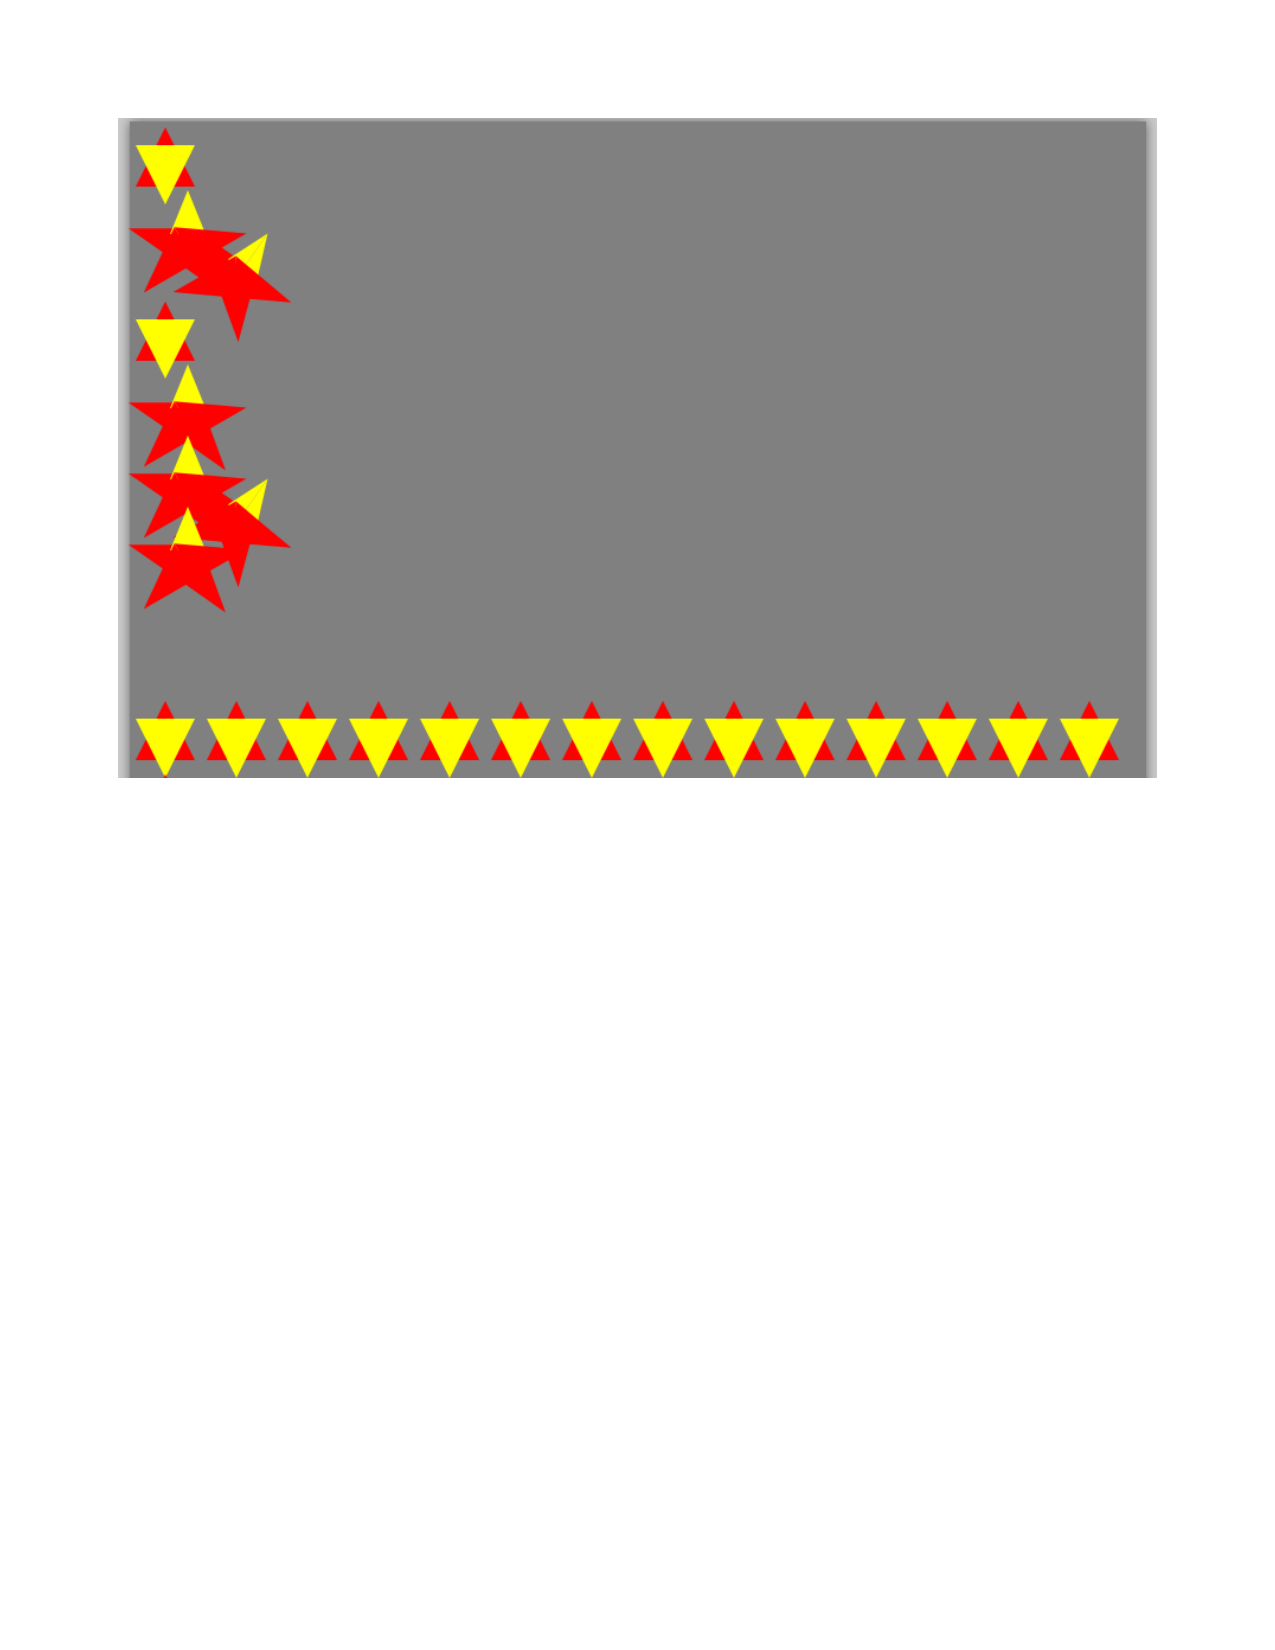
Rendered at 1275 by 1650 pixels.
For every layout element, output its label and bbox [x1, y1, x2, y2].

picture [118, 118, 1157, 778]
